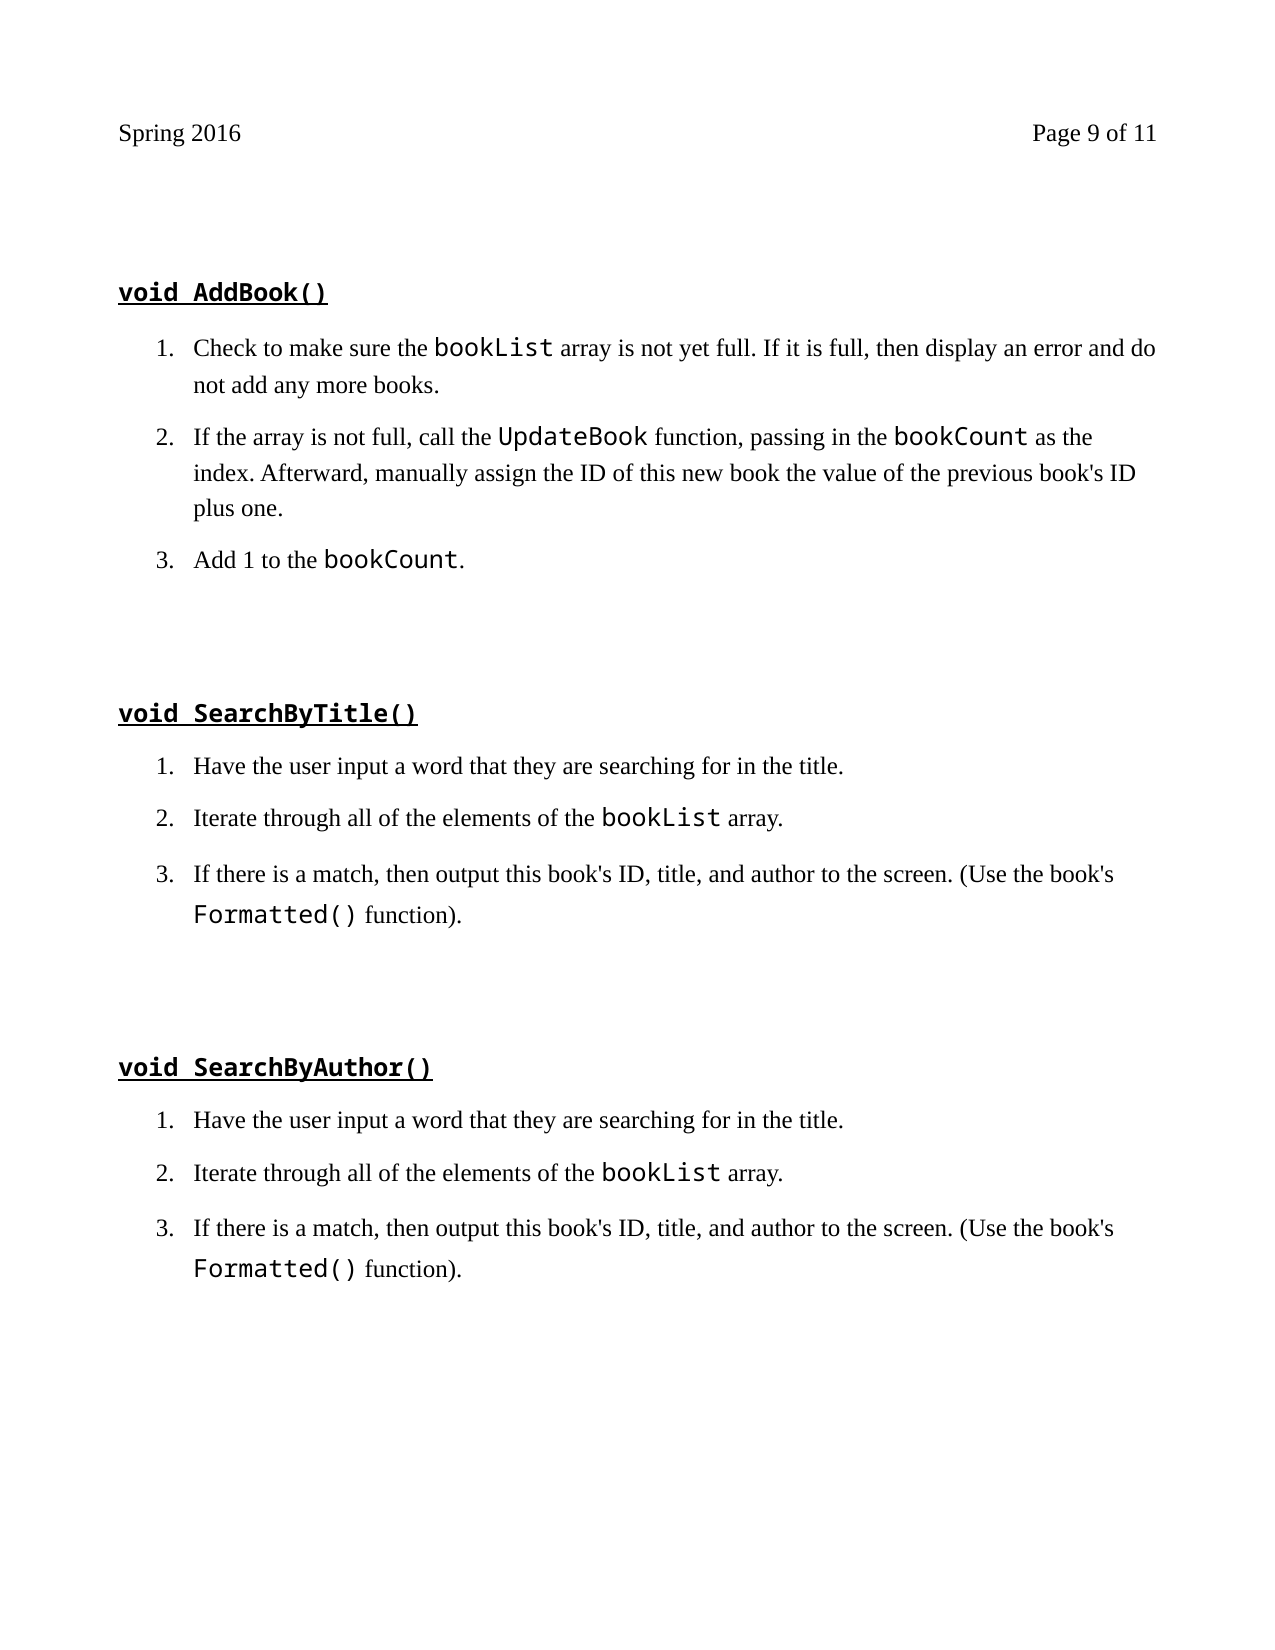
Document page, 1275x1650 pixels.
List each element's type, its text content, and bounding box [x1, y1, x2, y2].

list If the array is not full, call the UpdateBook function, passing in the bookCount as the index. Afterward, manually assign the ID of this new book the value of the previous book's ID plus one. [156, 419, 1157, 522]
list Add 1 to the bookCount. [156, 542, 1157, 576]
text void SearchByTitle() [118, 696, 1157, 730]
list Check to make sure the bookList array is not yet full. If it is full, then display an error and do not add any more books. [156, 330, 1157, 398]
list Have the user input a word that they are searching for in the title. [156, 1105, 1157, 1134]
list Iterate through all of the elements of the bookList array. [156, 1154, 1157, 1188]
text void AddBook() [118, 274, 1157, 308]
list If there is a match, then output this book's ID, title, and author to the screen. (Use the book's Formatted() function). [156, 856, 1157, 930]
text void SearchByAuthor() [118, 1050, 1157, 1084]
list Have the user input a word that they are searching for in the title. [156, 751, 1157, 780]
list If there is a match, then output this book's ID, title, and author to the screen. (Use the book's Formatted() function). [156, 1210, 1157, 1285]
list Iterate through all of the elements of the bookList array. [156, 800, 1157, 834]
